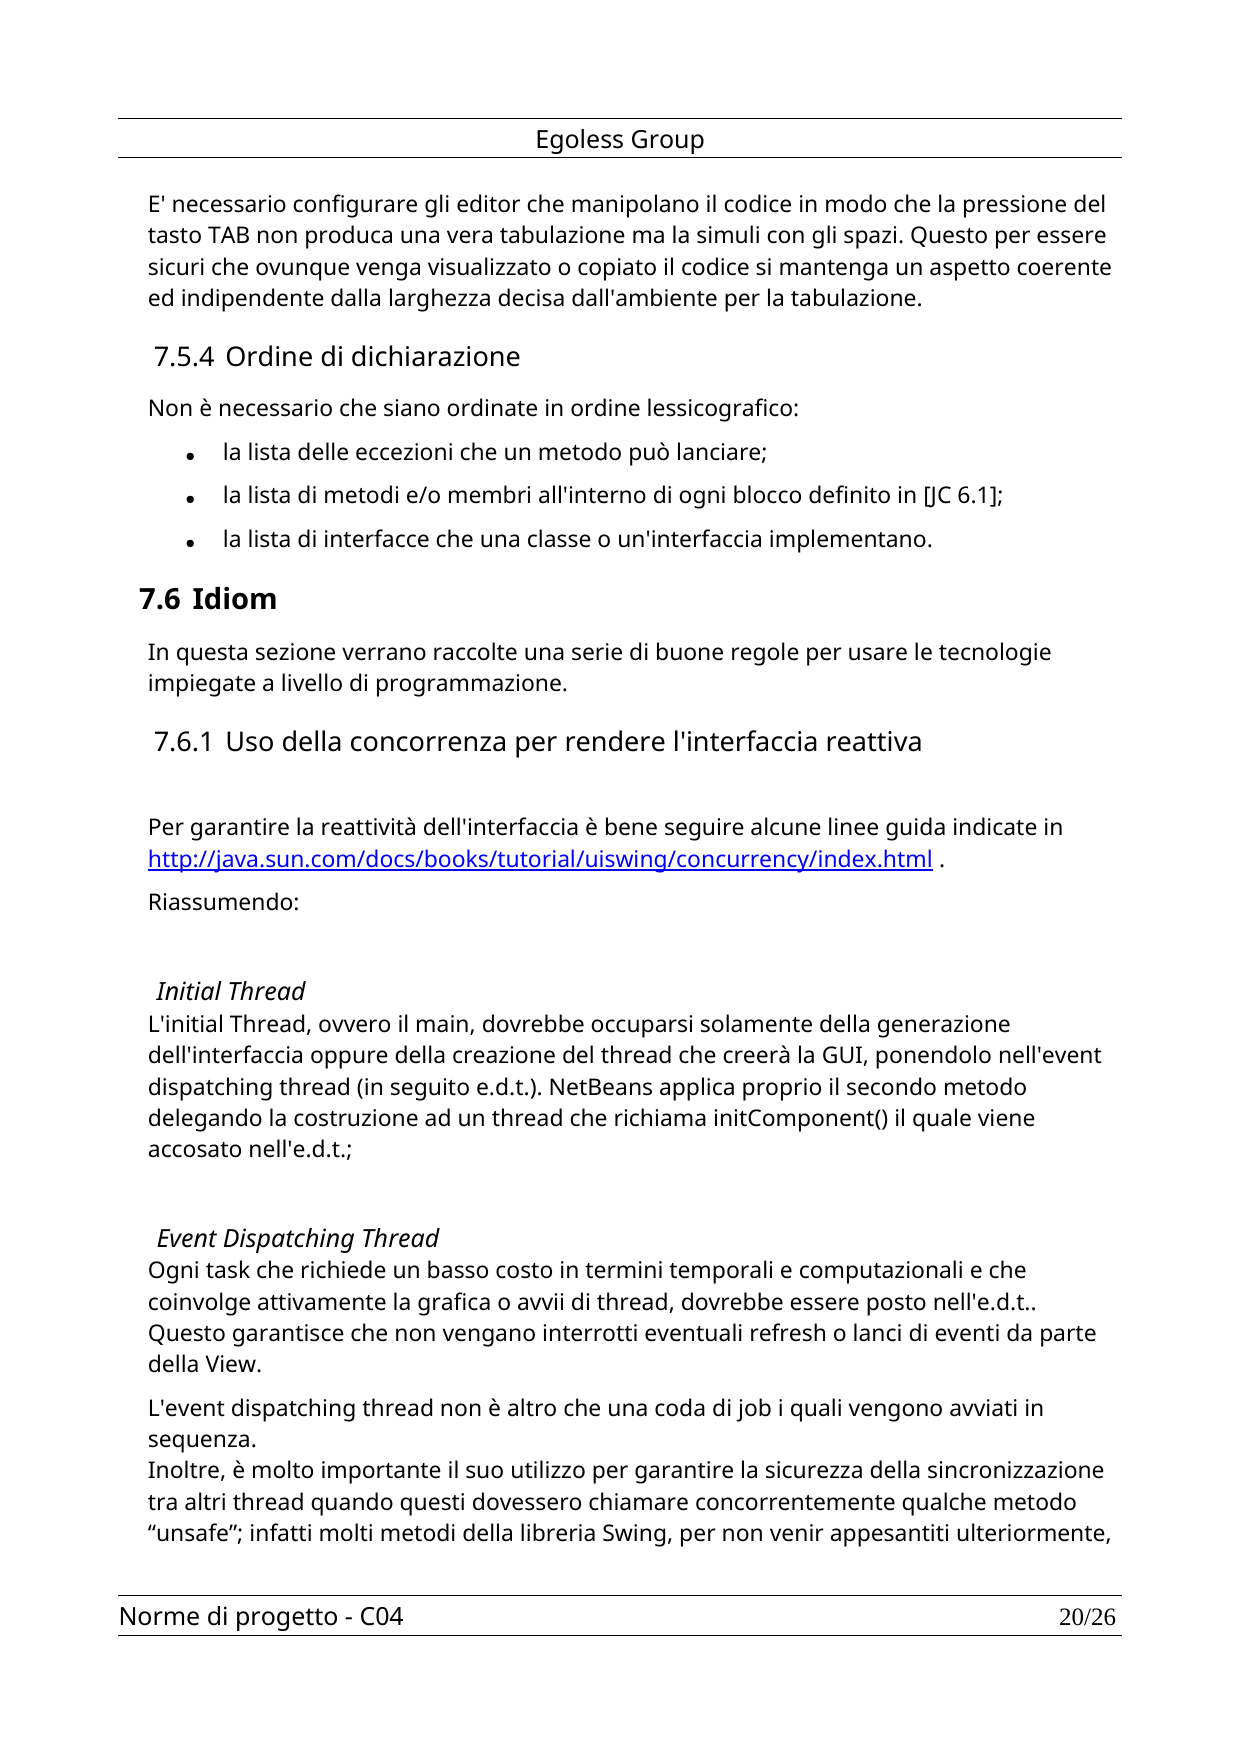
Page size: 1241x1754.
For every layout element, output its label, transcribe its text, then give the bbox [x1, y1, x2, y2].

list la lista di metodi e/o membri all'interno di ogni blocco definito in [JC 6.1]; [185, 479, 1122, 511]
text Riassumendo: [148, 886, 1122, 918]
text In questa sezione verrano raccolte una serie di buone regole per usare le tecnologie impiegate a livello di programmazione. [148, 636, 1122, 698]
subtitle Event Dispatching Thread [148, 1220, 1122, 1254]
text L'event dispatching thread non è altro che una coda di job i quali vengono avviati in sequenza. Inoltre, è molto importante il suo utilizzo per garantire la sicurezza della sincronizzazione tra altri thread quando questi dovessero chiamare concorrentemente qualche metodo “unsafe”; infatti molti metodi della libreria Swing, per non venir appesantiti ulteriormente, [148, 1392, 1122, 1548]
text Non è necessario che siano ordinate in ordine lessicografico: [148, 392, 1122, 423]
text L'initial Thread, ovvero il main, dovrebbe occuparsi solamente della generazione dell'interfaccia oppure della creazione del thread che creerà la GUI, ponendolo nell'event dispatching thread (in seguito e.d.t.). NetBeans applica proprio il secondo metodo delegando la costruzione ad un thread che richiama initComponent() il quale viene accosato nell'e.d.t.; [148, 1008, 1122, 1164]
text E' necessario configurare gli editor che manipolano il codice in modo che la pressione del tasto TAB non produca una vera tabulazione ma la simuli con gli spazi. Questo per essere sicuri che ovunque venga visualizzato o copiato il codice si mantenga un aspetto coerente ed indipendente dalla larghezza decisa dall'ambiente per la tabulazione. [148, 188, 1122, 313]
text Ogni task che richiede un basso costo in termini temporali e computazionali e che coinvolge attivamente la grafica o avvii di thread, dovrebbe essere posto nell'e.d.t.. Questo garantisce che non vengano interrotti eventuali refresh o lanci di eventi da parte della View. [148, 1254, 1122, 1379]
text Per garantire la reattività dell'interfaccia è bene seguire alcune linee guida indicate in http://java.sun.com/docs/books/tutorial/uiswing/concurrency/index.html . [148, 811, 1122, 874]
subtitle Ordine di dichiarazione [153, 337, 1122, 374]
subtitle Initial Thread [148, 974, 1122, 1008]
subtitle Uso della concorrenza per rendere l'interfaccia reattiva [153, 723, 1122, 759]
subtitle Idiom [139, 578, 1122, 618]
list la lista delle eccezioni che un metodo può lanciare; [185, 436, 1122, 467]
list la lista di interfacce che una classe o un'interfaccia implementano. [185, 523, 1122, 554]
